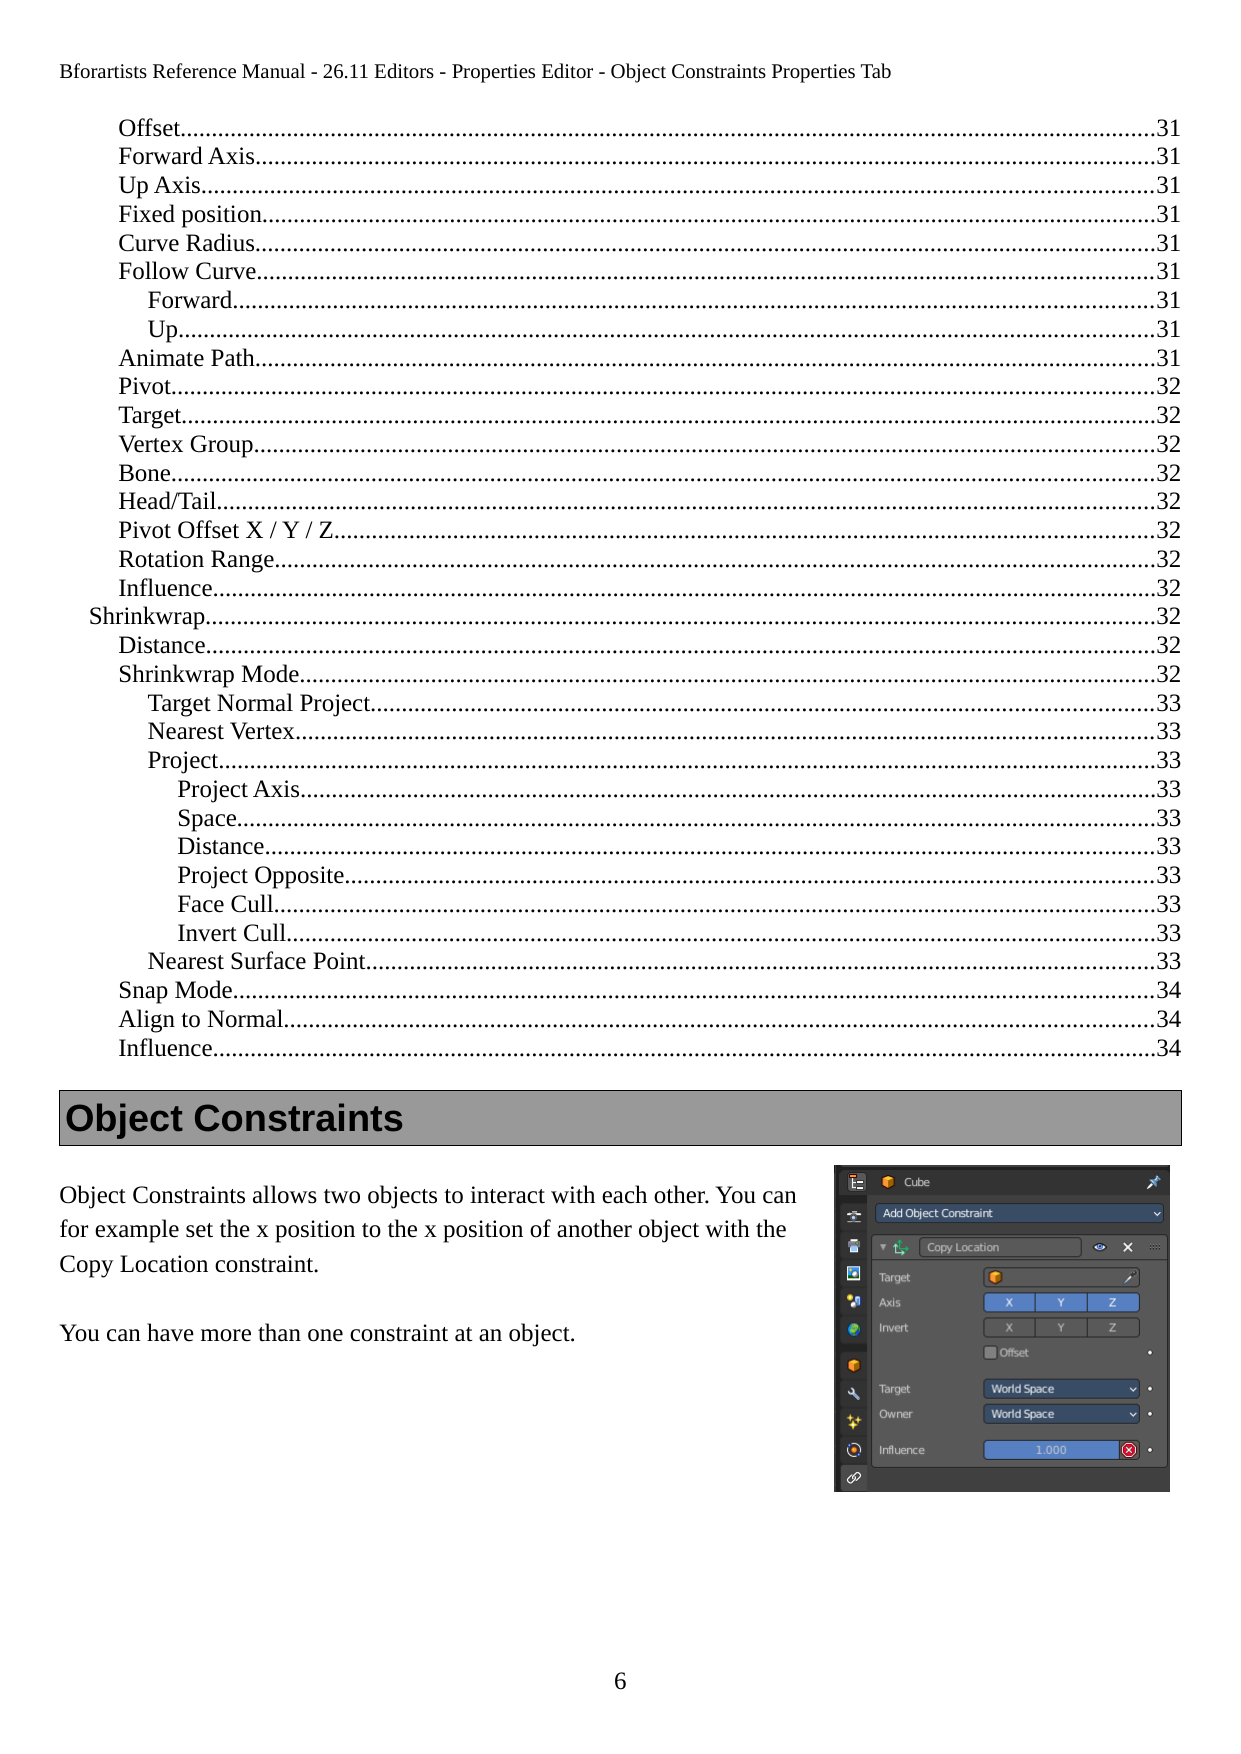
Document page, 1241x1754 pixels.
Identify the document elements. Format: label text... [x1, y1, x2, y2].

table_header Object Constraints [60, 1091, 1181, 1145]
text Target 32 [118, 400, 1181, 429]
text Pivot Offset X / Y / Z 32 [118, 515, 1181, 544]
text Distance 32 [118, 630, 1181, 659]
text Rotation Range 32 [118, 544, 1181, 573]
text Fixed position 31 [118, 199, 1181, 228]
text Forward 31 [147, 285, 1181, 314]
text Invert Cull 33 [177, 918, 1181, 946]
text Face Cull 33 [177, 889, 1181, 918]
text Forward Axis 31 [118, 141, 1181, 170]
text You can have more than one constraint at an object. [59, 1318, 834, 1347]
text Animate Path 31 [118, 343, 1181, 371]
text Follow Curve 31 [118, 256, 1181, 285]
text Snap Mode 34 [118, 975, 1181, 1004]
text Target Normal Project 33 [147, 688, 1181, 716]
picture [834, 1165, 1170, 1492]
text Distance 33 [177, 831, 1181, 860]
text Head/Tail 32 [118, 486, 1181, 515]
text Project Axis 33 [177, 774, 1181, 803]
text Up Axis 31 [118, 170, 1181, 199]
text Curve Radius 31 [118, 228, 1181, 256]
text Space 33 [177, 803, 1181, 831]
text Project 33 [147, 745, 1181, 774]
text Project Opposite 33 [177, 860, 1181, 889]
text Shrinkwrap Mode 32 [118, 659, 1181, 688]
text Bone 32 [118, 458, 1181, 486]
text Up 31 [147, 314, 1181, 343]
text Vertex Group 32 [118, 429, 1181, 458]
text Align to Normal 34 [118, 1004, 1181, 1033]
text Shrinkwrap 32 [88, 601, 1181, 630]
text Nearest Surface Point 33 [147, 946, 1181, 975]
text Offset 31 [118, 113, 1181, 141]
text Influence 34 [118, 1033, 1181, 1061]
text Influence 32 [118, 573, 1181, 601]
text Object Constraints allows two objects to interact with each other. You can for example set the x position to the x position of another object with the Copy Location constraint. [59, 1180, 834, 1278]
text Nearest Vertex 33 [147, 716, 1181, 745]
text Pivot 32 [118, 371, 1181, 400]
